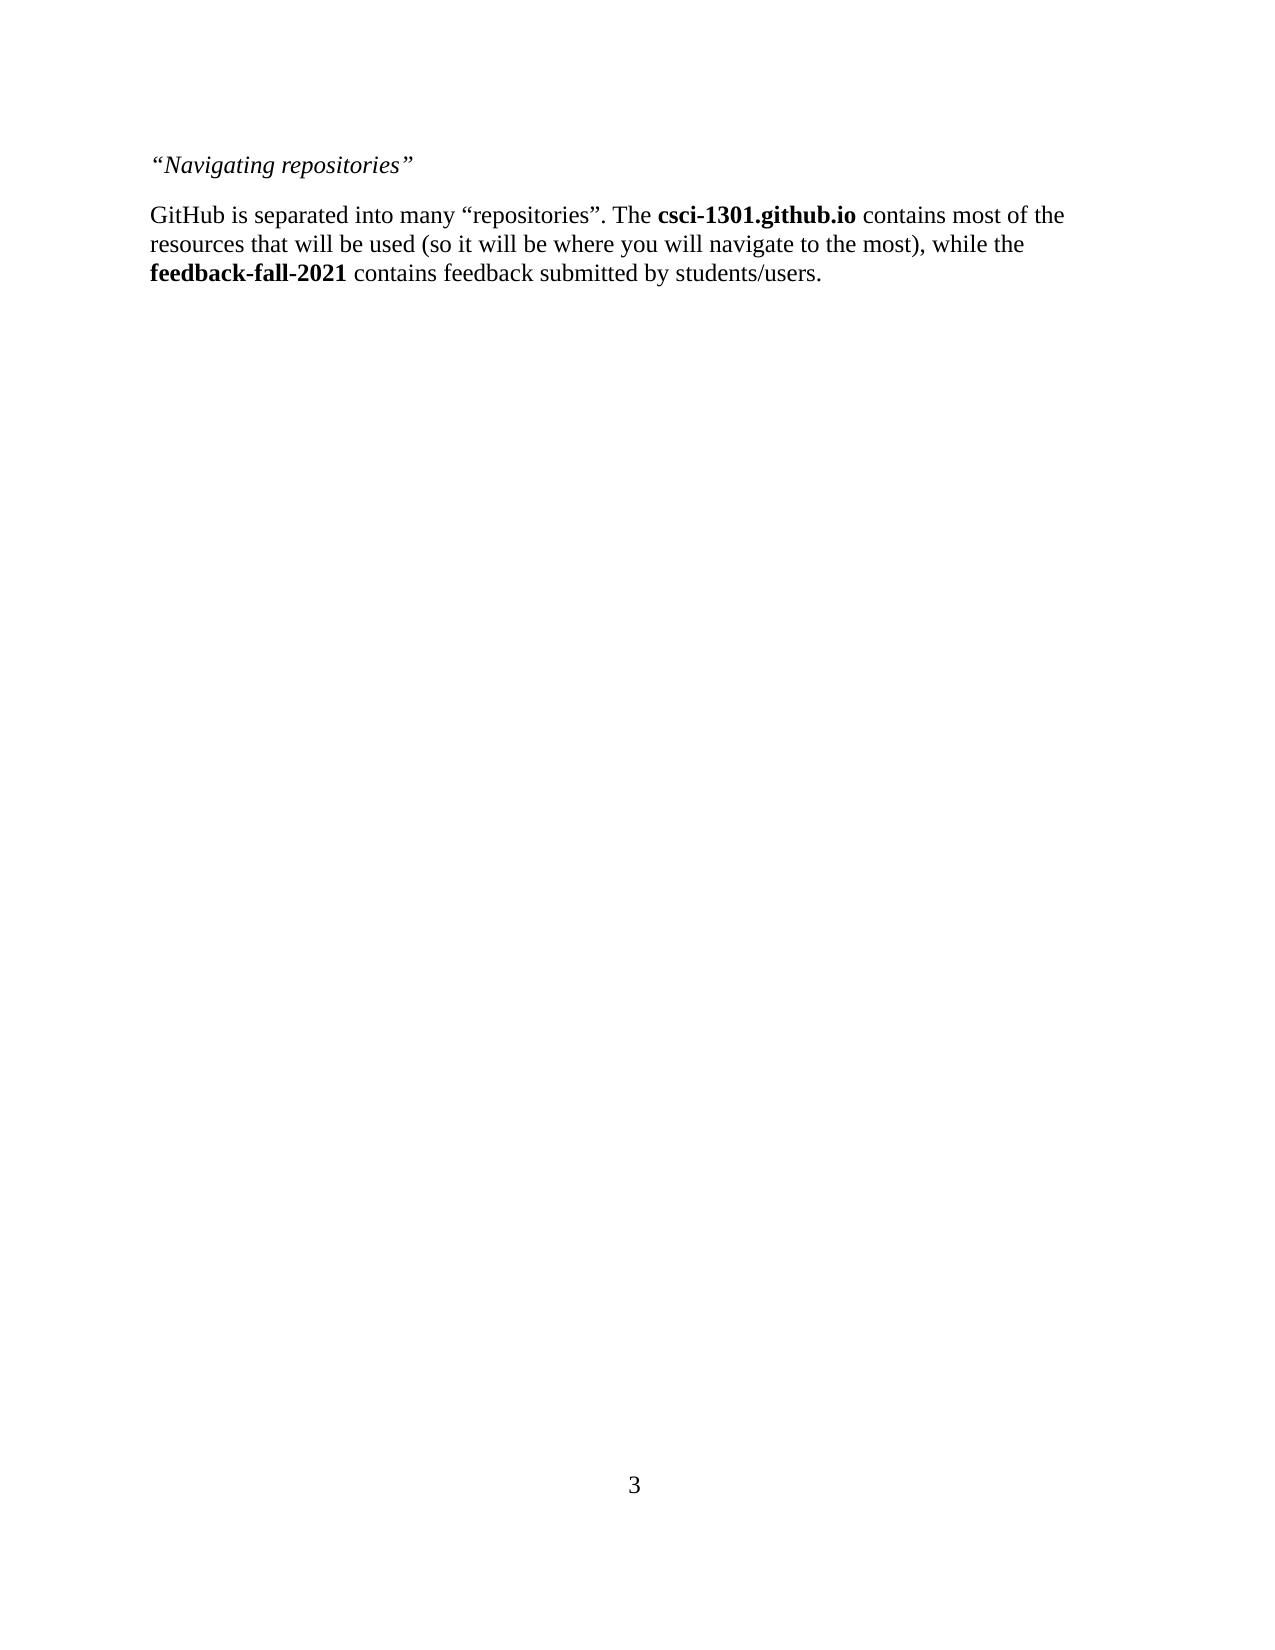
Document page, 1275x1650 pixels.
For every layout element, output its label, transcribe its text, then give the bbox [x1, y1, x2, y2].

text “Navigating repositories” [150, 150, 1125, 179]
text GitHub is separated into many “repositories”. The csci-1301.github.io contains most of the resources that will be used (so it will be where you will navigate to the most), while the feedback-fall-2021 contains feedback submitted by students/users. [150, 200, 1125, 286]
